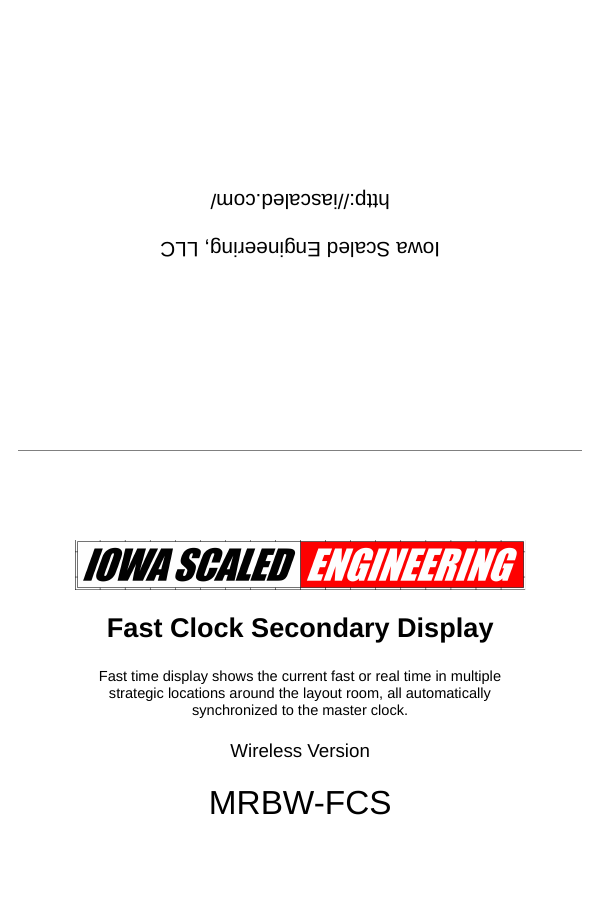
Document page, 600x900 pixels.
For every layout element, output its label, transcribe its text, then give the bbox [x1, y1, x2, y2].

picture [75, 540, 525, 590]
text Wireless Version [37, 739, 562, 761]
text MRBW-FCS [37, 783, 562, 821]
text Fast time display shows the current fast or real time in multiple strategic locations around the layout room, all automatically synchronized to the master clock. [75, 668, 525, 718]
text Fast Clock Secondary Display [37, 612, 562, 644]
